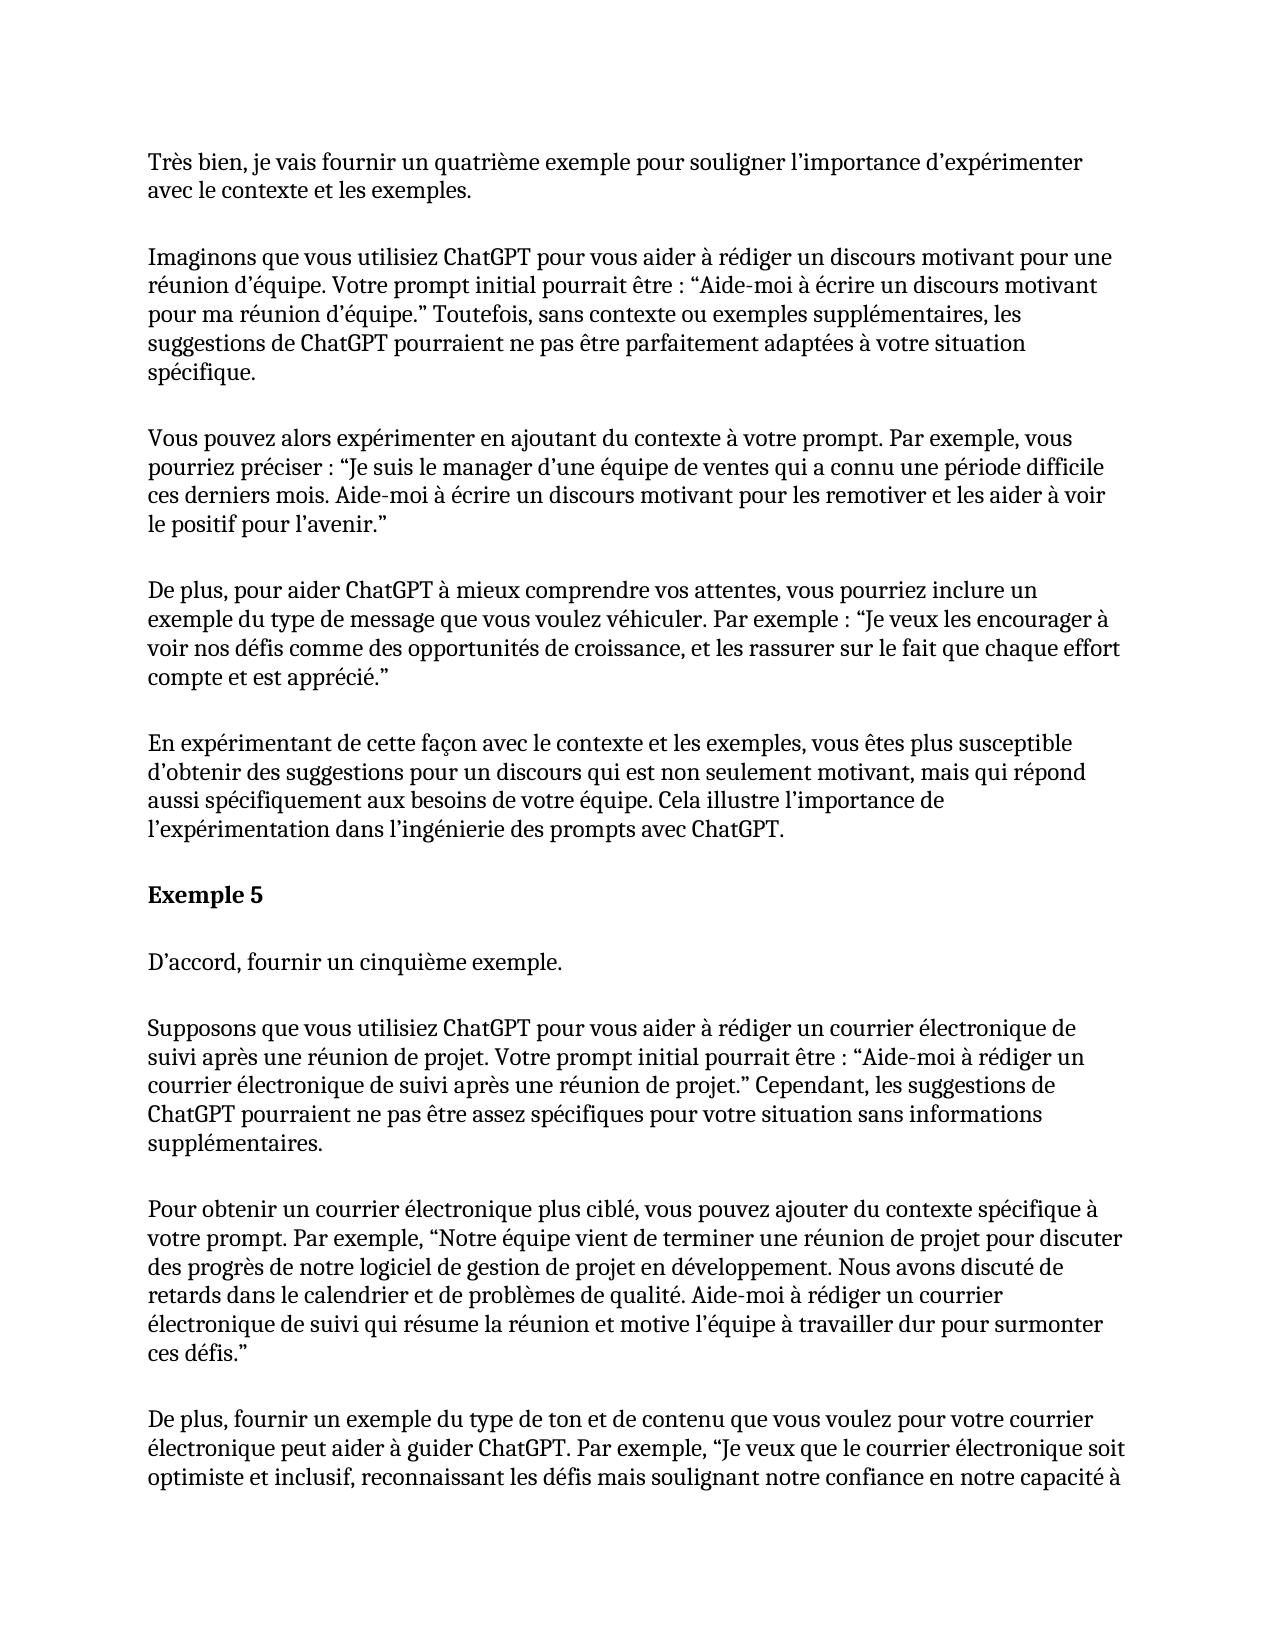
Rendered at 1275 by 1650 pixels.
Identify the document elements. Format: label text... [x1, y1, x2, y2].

text De plus, fournir un exemple du type de ton et de contenu que vous voulez pour votre courrier électronique peut aider à guider ChatGPT. Par exemple, “Je veux que le courrier électronique soit optimiste et inclusif, reconnaissant les défis mais soulignant notre confiance en notre capacité à [148, 1405, 1127, 1491]
text De plus, pour aider ChatGPT à mieux comprendre vos attentes, vous pourriez inclure un exemple du type de message que vous voulez véhiculer. Par exemple : “Je veux les encourager à voir nos défis comme des opportunités de croissance, et les rassurer sur le fait que chaque effort compte et est apprécié.” [148, 576, 1127, 691]
text D’accord, fournir un cinquième exemple. [148, 948, 1127, 976]
text Très bien, je vais fournir un quatrième exemple pour souligner l’importance d’expérimenter avec le contexte et les exemples. [148, 148, 1127, 205]
text Supposons que vous utilisiez ChatGPT pour vous aider à rédiger un courrier électronique de suivi après une réunion de projet. Votre prompt initial pourrait être : “Aide-moi à rédiger un courrier électronique de suivi après une réunion de projet.” Cependant, les suggestions de ChatGPT pourraient ne pas être assez spécifiques pour votre situation sans informations supplémentaires. [148, 1014, 1127, 1158]
text Imaginons que vous utilisiez ChatGPT pour vous aider à rédiger un discours motivant pour une réunion d’équipe. Votre prompt initial pourrait être : “Aide-moi à écrire un discours motivant pour ma réunion d’équipe.” Toutefois, sans contexte ou exemples supplémentaires, les suggestions de ChatGPT pourraient ne pas être parfaitement adaptées à votre situation spécifique. [148, 243, 1127, 386]
text Exemple 5 [148, 881, 1127, 910]
text Pour obtenir un courrier électronique plus ciblé, vous pouvez ajouter du contexte spécifique à votre prompt. Par exemple, “Notre équipe vient de terminer une réunion de projet pour discuter des progrès de notre logiciel de gestion de projet en développement. Nous avons discuté de retards dans le calendrier et de problèmes de qualité. Aide-moi à rédiger un courrier électronique de suivi qui résume la réunion et motive l’équipe à travailler dur pour surmonter ces défis.” [148, 1195, 1127, 1368]
text Vous pouvez alors expérimenter en ajoutant du contexte à votre prompt. Par exemple, vous pourriez préciser : “Je suis le manager d’une équipe de ventes qui a connu une période difficile ces derniers mois. Aide-moi à écrire un discours motivant pour les remotiver et les aider à voir le positif pour l’avenir.” [148, 424, 1127, 539]
text En expérimentant de cette façon avec le contexte et les exemples, vous êtes plus susceptible d’obtenir des suggestions pour un discours qui est non seulement motivant, mais qui répond aussi spécifiquement aux besoins de votre équipe. Cela illustre l’importance de l’expérimentation dans l’ingénierie des prompts avec ChatGPT. [148, 729, 1127, 844]
